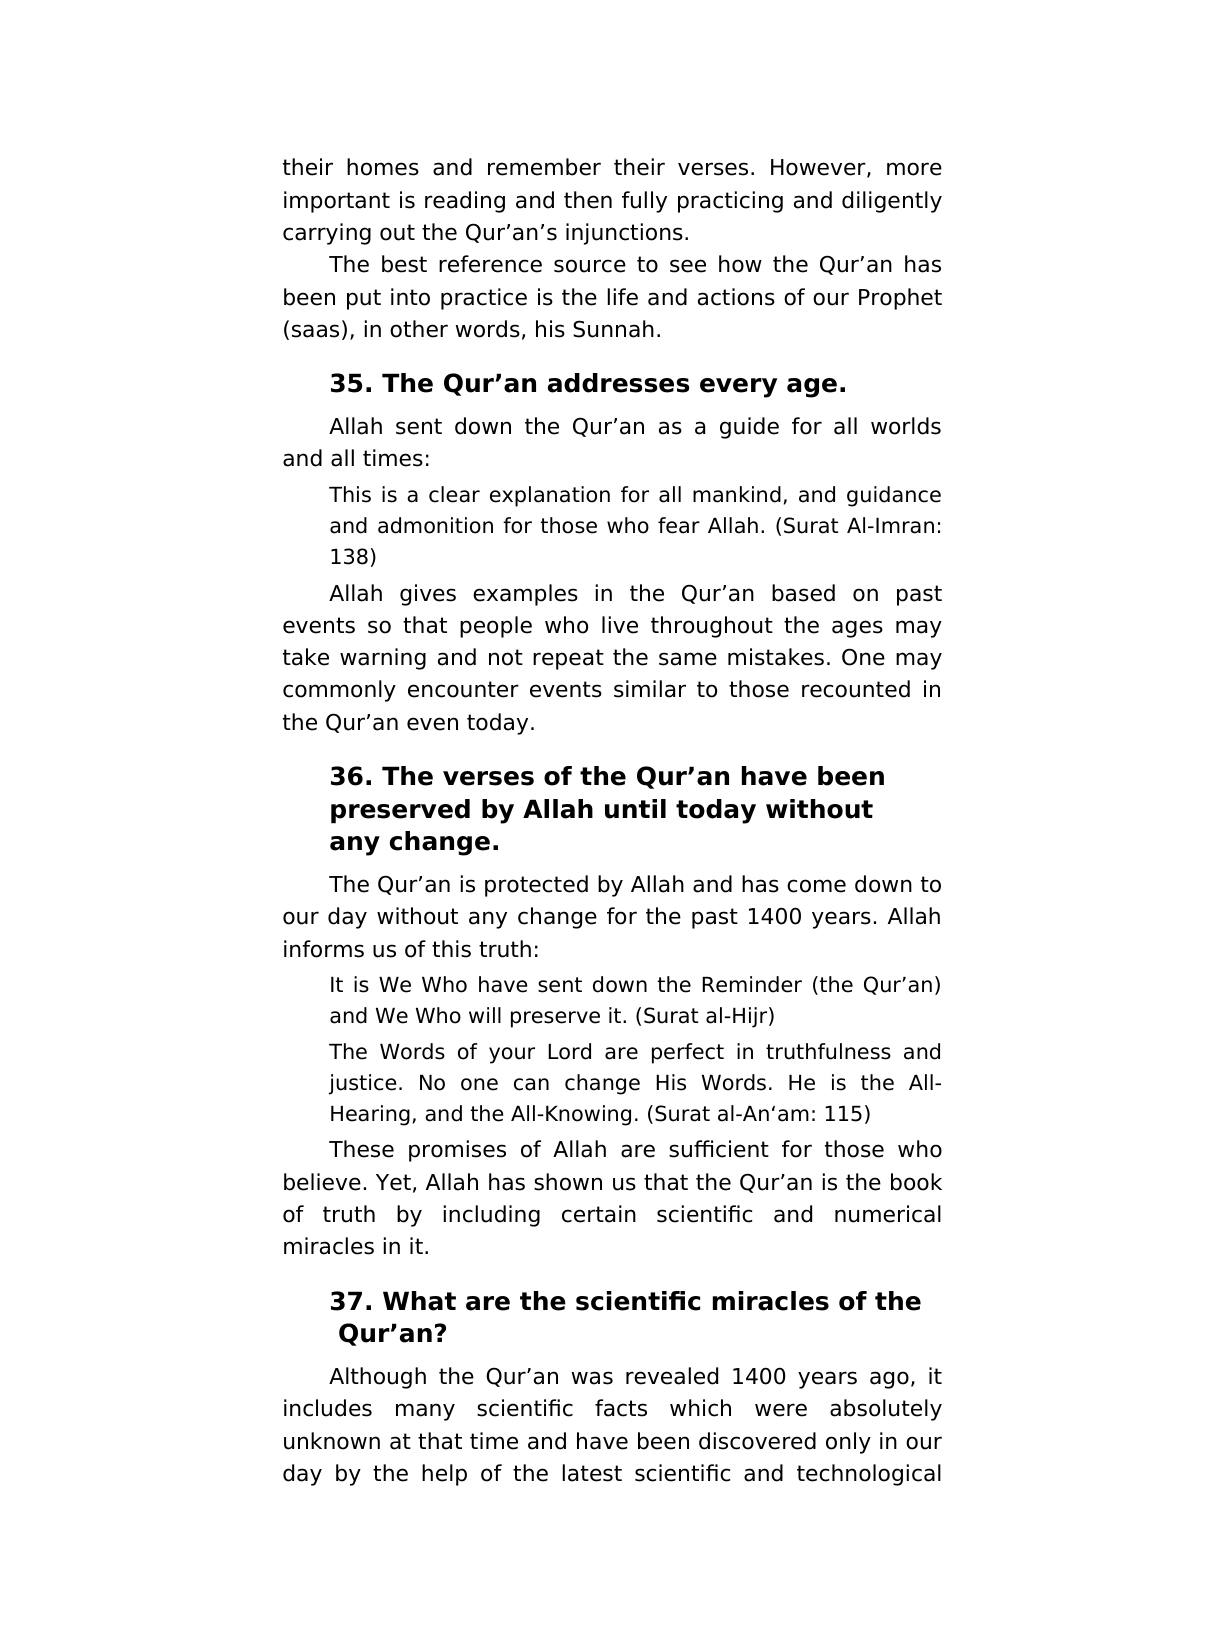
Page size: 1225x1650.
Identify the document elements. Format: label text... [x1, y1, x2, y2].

text 37. What are the scientific miracles of the [282, 1293, 943, 1314]
text The Qur’an is protected by Allah and has come down to our day without any change for the past 1400 years. Allah informs us of this truth: [282, 867, 943, 963]
text any change. [282, 834, 943, 855]
text Qur’an? [282, 1326, 943, 1347]
text 35. The Qur’an addresses every age. [282, 376, 943, 397]
text The Words of your Lord are perfect in truthfulness and justice. No one can change His Words. He is the All-Hearing, and the All-Knowing. (Surat al-An‘am: 115) [329, 1034, 943, 1128]
text preserved by Allah until today without [282, 801, 943, 822]
text This is a clear explanation for all mankind, and guidance and admonition for those who fear Allah. (Surat Al-Imran: 138) [329, 477, 943, 571]
text their homes and remember their verses. However, more important is reading and then fully practicing and diligently carrying out the Qur’an’s injunctions. [282, 150, 943, 247]
text The best reference source to see how the Qur’an has been put into practice is the life and actions of our Prophet (saas), in other words, his Sunnah. [282, 247, 943, 344]
text 36. The verses of the Qur’an have been [282, 769, 943, 790]
text Allah sent down the Qur’an as a guide for all worlds and all times: [282, 409, 943, 473]
text Although the Qur’an was revealed 1400 years ago, it includes many scientific facts which were absolutely unknown at that time and have been discovered only in our day by the help of the latest scientific and technological [282, 1359, 943, 1488]
text Allah gives examples in the Qur’an based on past events so that people who live throughout the ages may take warning and not repeat the same mistakes. One may commonly encounter events similar to those recounted in the Qur’an even today. [282, 575, 943, 737]
text These promises of Allah are sufficient for those who believe. Yet, Allah has shown us that the Qur’an is the book of truth by including certain scientific and numerical miracles in it. [282, 1132, 943, 1261]
text It is We Who have sent down the Reminder (the Qur’an) and We Who will preserve it. (Surat al-Hijr) [329, 968, 943, 1030]
